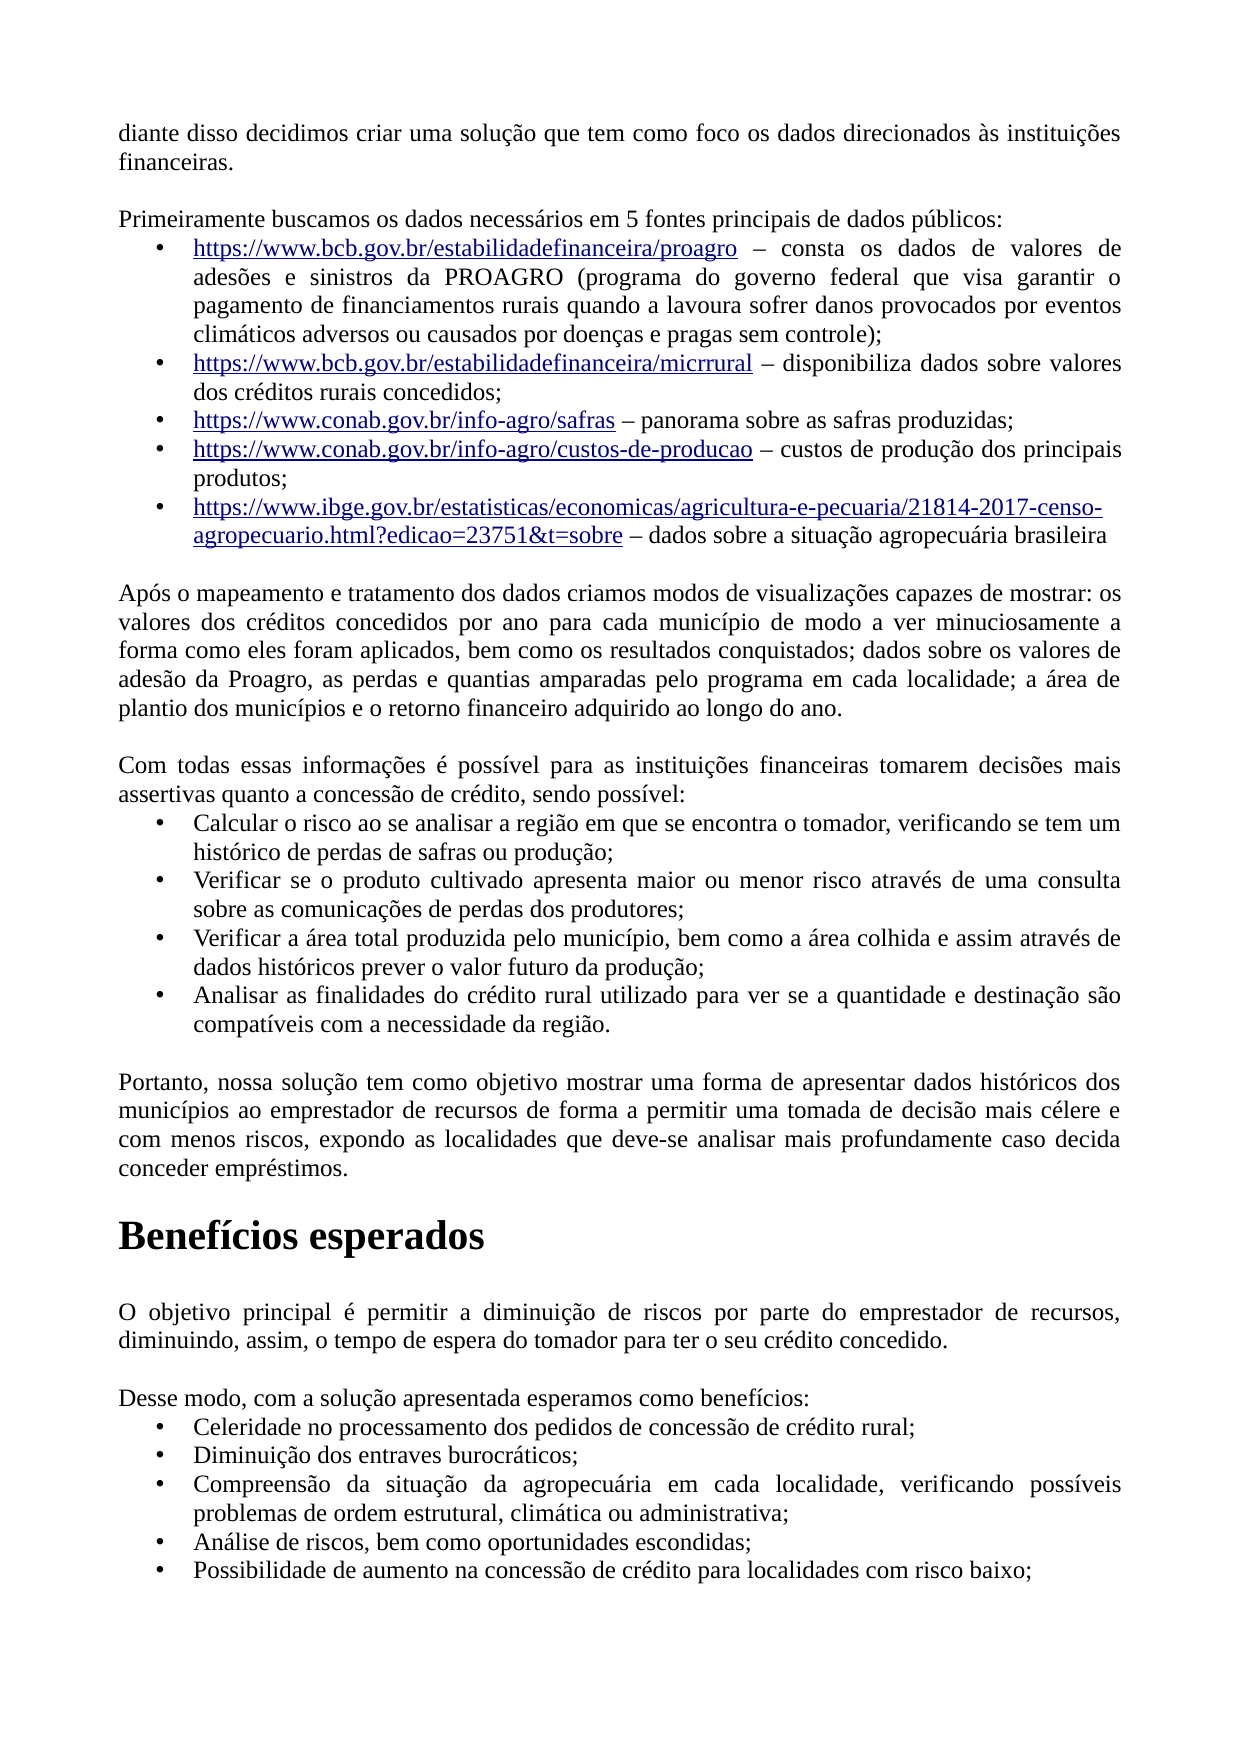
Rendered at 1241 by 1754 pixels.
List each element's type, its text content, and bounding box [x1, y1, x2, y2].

list Diminuição dos entraves burocráticos; [156, 1441, 1122, 1469]
text Após o mapeamento e tratamento dos dados criamos modos de visualizações capazes de mostrar: os valores dos créditos concedidos por ano para cada município de modo a ver minuciosamente a forma como eles foram aplicados, bem como os resultados conquistados; dados sobre os valores de adesão da Proagro, as perdas e quantias amparadas pelo programa em cada localidade; a área de plantio dos municípios e o retorno financeiro adquirido ao longo do ano. [118, 578, 1122, 722]
text Primeiramente buscamos os dados necessários em 5 fontes principais de dados públicos: [118, 204, 1122, 233]
text Com todas essas informações é possível para as instituições financeiras tomarem decisões mais assertivas quanto a concessão de crédito, sendo possível: [118, 751, 1122, 808]
list Possibilidade de aumento na concessão de crédito para localidades com risco baixo; [156, 1556, 1122, 1584]
list Verificar a área total produzida pelo município, bem como a área colhida e assim através de dados históricos prever o valor futuro da produção; [156, 923, 1122, 981]
list https://www.conab.gov.br/info-agro/safras – panorama sobre as safras produzidas; [156, 406, 1122, 434]
text O objetivo principal é permitir a diminuição de riscos por parte do emprestador de recursos, diminuindo, assim, o tempo de espera do tomador para ter o seu crédito concedido. [118, 1297, 1122, 1354]
list Calcular o risco ao se analisar a região em que se encontra o tomador, verificando se tem um histórico de perdas de safras ou produção; [156, 808, 1122, 866]
text Benefícios esperados [118, 1211, 1122, 1258]
text Portanto, nossa solução tem como objetivo mostrar uma forma de apresentar dados históricos dos municípios ao emprestador de recursos de forma a permitir uma tomada de decisão mais célere e com menos riscos, expondo as localidades que deve-se analisar mais profundamente caso decida conceder empréstimos. [118, 1067, 1122, 1182]
list https://www.bcb.gov.br/estabilidadefinanceira/proagro – consta os dados de valores de adesões e sinistros da PROAGRO (programa do governo federal que visa garantir o pagamento de financiamentos rurais quando a lavoura sofrer danos provocados por eventos climáticos adversos ou causados por doenças e pragas sem controle); [156, 233, 1122, 348]
text Desse modo, com a solução apresentada esperamos como benefícios: [118, 1383, 1122, 1412]
list Analisar as finalidades do crédito rural utilizado para ver se a quantidade e destinação são compatíveis com a necessidade da região. [156, 981, 1122, 1038]
list Compreensão da situação da agropecuária em cada localidade, verificando possíveis problemas de ordem estrutural, climática ou administrativa; [156, 1469, 1122, 1527]
list Análise de riscos, bem como oportunidades escondidas; [156, 1527, 1122, 1556]
list https://www.ibge.gov.br/estatisticas/economicas/agricultura-e-pecuaria/21814-2017-censo-agropecuario.html?edicao=23751&t=sobre – dados sobre a situação agropecuária brasileira [156, 492, 1122, 549]
list Verificar se o produto cultivado apresenta maior ou menor risco através de uma consulta sobre as comunicações de perdas dos produtores; [156, 866, 1122, 923]
list https://www.conab.gov.br/info-agro/custos-de-producao – custos de produção dos principais produtos; [156, 434, 1122, 492]
list Celeridade no processamento dos pedidos de concessão de crédito rural; [156, 1412, 1122, 1441]
text diante disso decidimos criar uma solução que tem como foco os dados direcionados às instituições financeiras. [118, 118, 1122, 176]
list https://www.bcb.gov.br/estabilidadefinanceira/micrrural – disponibiliza dados sobre valores dos créditos rurais concedidos; [156, 348, 1122, 406]
